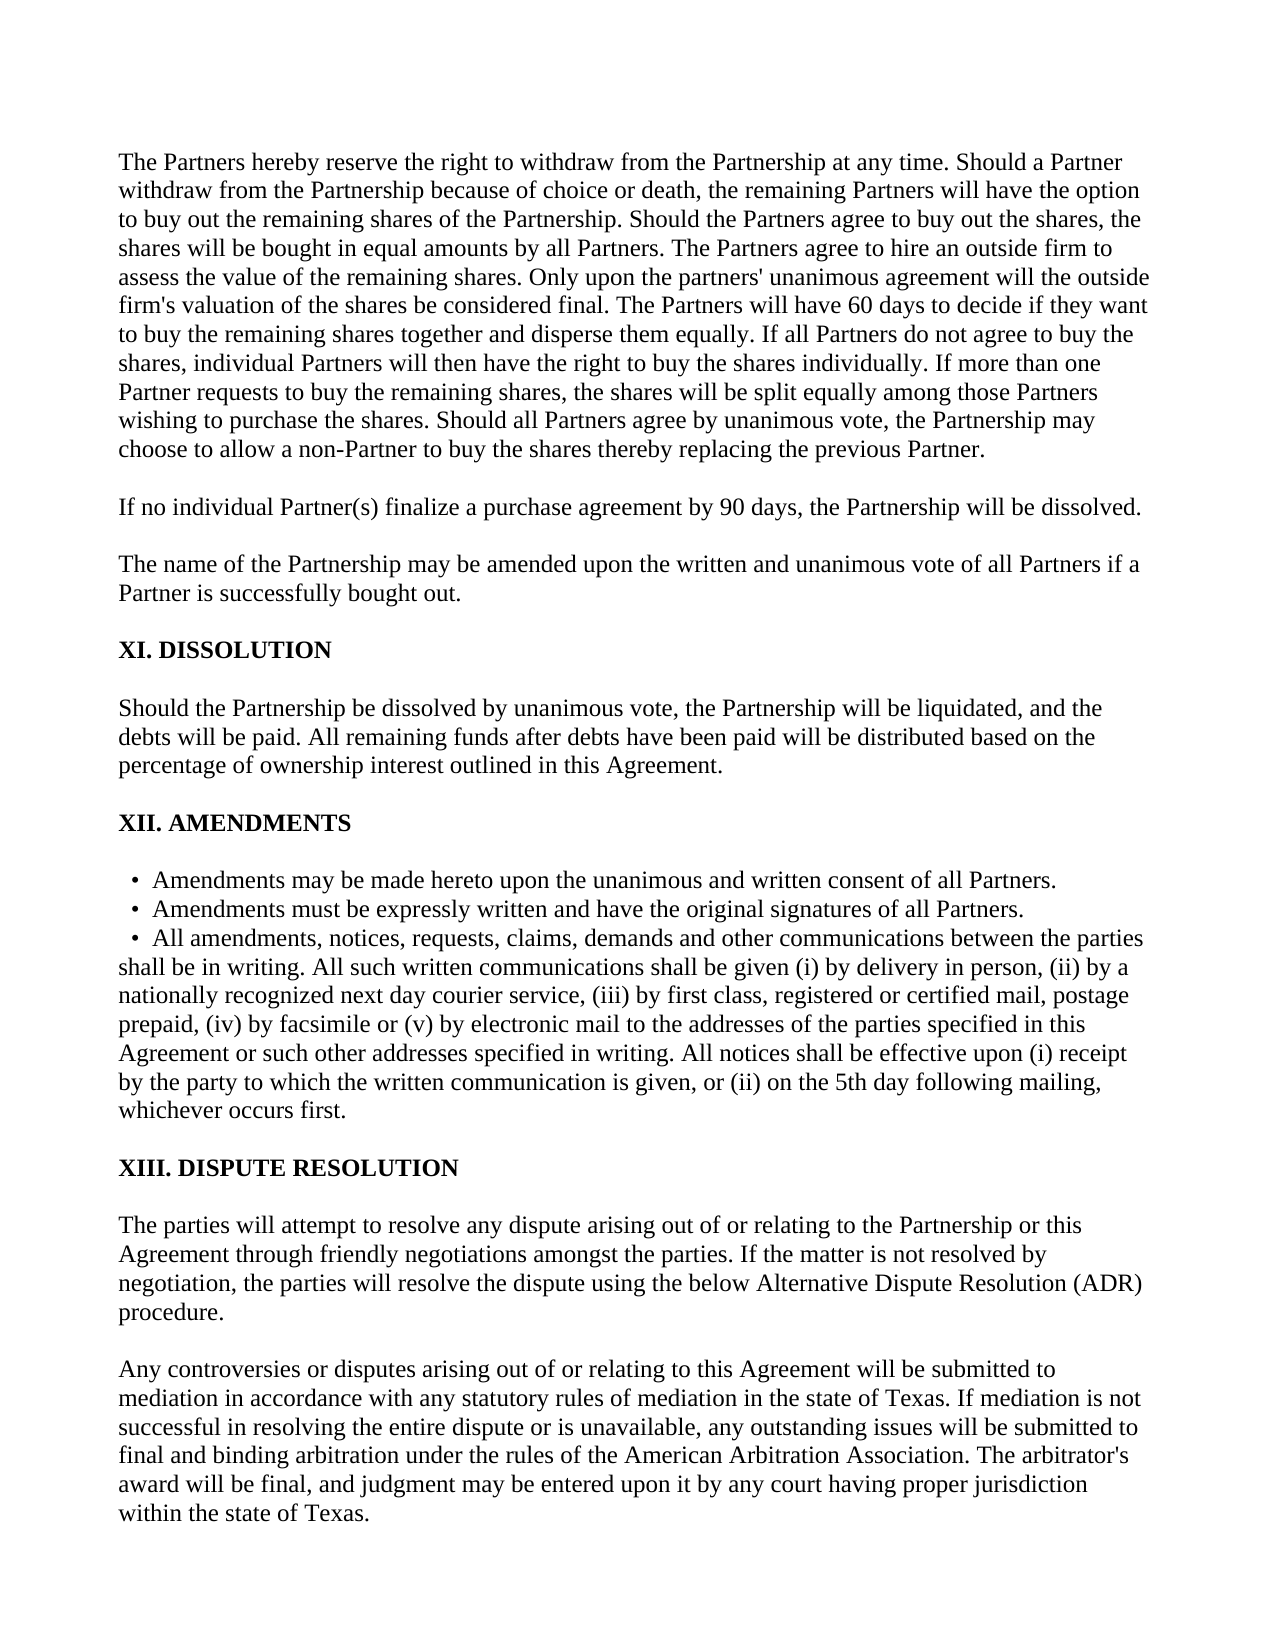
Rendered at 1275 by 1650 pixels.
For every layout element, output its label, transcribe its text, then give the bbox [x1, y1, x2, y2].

text Should the Partnership be dissolved by unanimous vote, the Partnership will be liquidated, and the debts will be paid. All remaining funds after debts have been paid will be distributed based on the percentage of ownership interest outlined in this Agreement. [118, 693, 1157, 779]
text • Amendments may be made hereto upon the unanimous and written consent of all Partners. [118, 866, 1157, 894]
text The name of the Partnership may be amended upon the written and unanimous vote of all Partners if a Partner is successfully bought out. [118, 549, 1157, 607]
text XII. AMENDMENTS [118, 808, 1157, 837]
text • Amendments must be expressly written and have the original signatures of all Partners. [118, 894, 1157, 923]
text If no individual Partner(s) finalize a purchase agreement by 90 days, the Partnership will be dissolved. [118, 492, 1157, 521]
text Any controversies or disputes arising out of or relating to this Agreement will be submitted to mediation in accordance with any statutory rules of mediation in the state of Texas. If mediation is not successful in resolving the entire dispute or is unavailable, any outstanding issues will be submitted to final and binding arbitration under the rules of the American Arbitration Association. The arbitrator's award will be final, and judgment may be entered upon it by any court having proper jurisdiction within the state of Texas. [118, 1354, 1157, 1527]
text • All amendments, notices, requests, claims, demands and other communications between the parties shall be in writing. All such written communications shall be given (i) by delivery in person, (ii) by a nationally recognized next day courier service, (iii) by first class, registered or certified mail, postage prepaid, (iv) by facsimile or (v) by electronic mail to the addresses of the parties specified in this Agreement or such other addresses specified in writing. All notices shall be effective upon (i) receipt by the party to which the written communication is given, or (ii) on the 5th day following mailing, whichever occurs first. [118, 923, 1157, 1124]
text The parties will attempt to resolve any dispute arising out of or relating to the Partnership or this Agreement through friendly negotiations amongst the parties. If the matter is not resolved by negotiation, the parties will resolve the dispute using the below Alternative Dispute Resolution (ADR) procedure. [118, 1211, 1157, 1326]
text XIII. DISPUTE RESOLUTION [118, 1153, 1157, 1182]
text The Partners hereby reserve the right to withdraw from the Partnership at any time. Should a Partner withdraw from the Partnership because of choice or death, the remaining Partners will have the option to buy out the remaining shares of the Partnership. Should the Partners agree to buy out the shares, the shares will be bought in equal amounts by all Partners. The Partners agree to hire an outside firm to assess the value of the remaining shares. Only upon the partners' unanimous agreement will the outside firm's valuation of the shares be considered final. The Partners will have 60 days to decide if they want to buy the remaining shares together and disperse them equally. If all Partners do not agree to buy the shares, individual Partners will then have the right to buy the shares individually. If more than one Partner requests to buy the remaining shares, the shares will be split equally among those Partners wishing to purchase the shares. Should all Partners agree by unanimous vote, the Partnership may choose to allow a non-Partner to buy the shares thereby replacing the previous Partner. [118, 147, 1157, 463]
text XI. DISSOLUTION [118, 636, 1157, 664]
